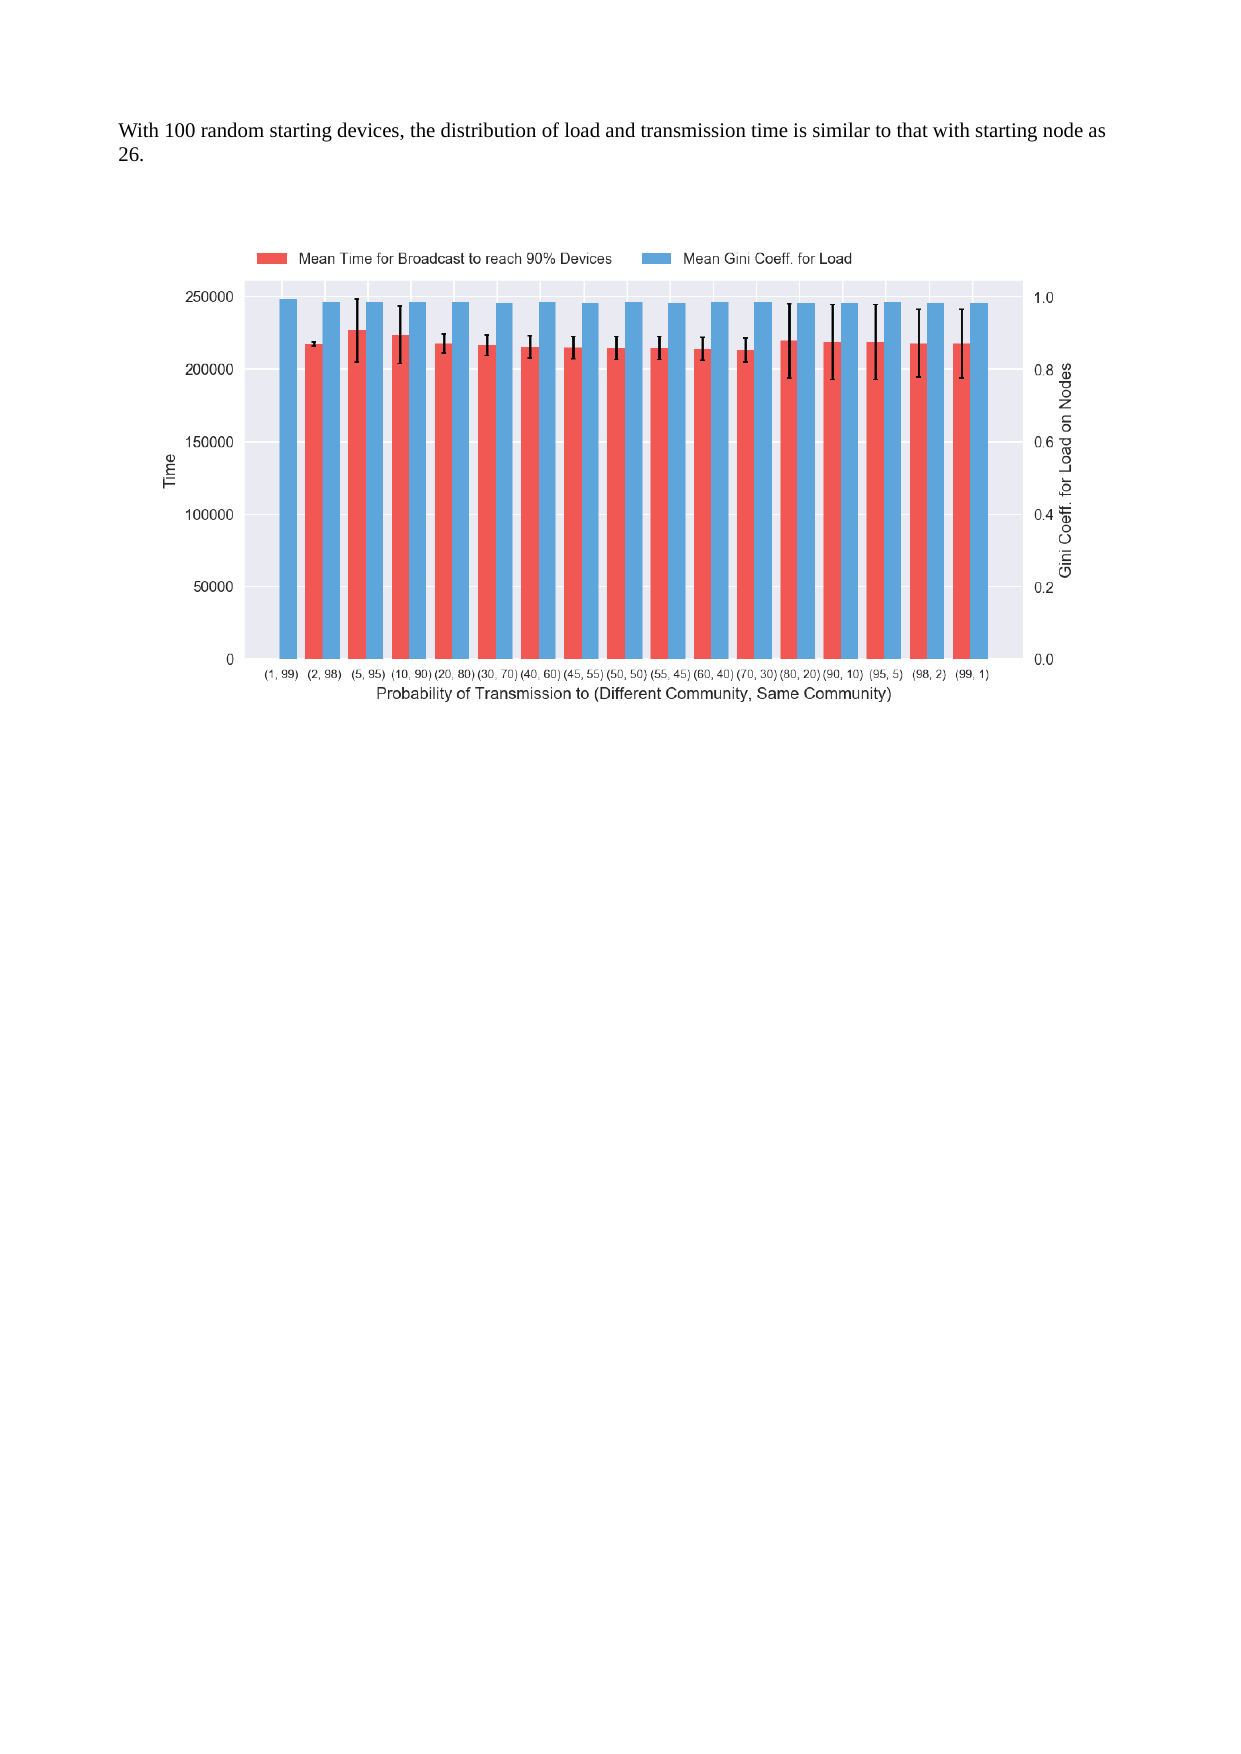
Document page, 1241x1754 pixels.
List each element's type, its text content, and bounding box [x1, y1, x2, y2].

picture [118, 221, 1123, 713]
text With 100 random starting devices, the distribution of load and transmission time is similar to that with starting node as 26. [118, 118, 1122, 166]
